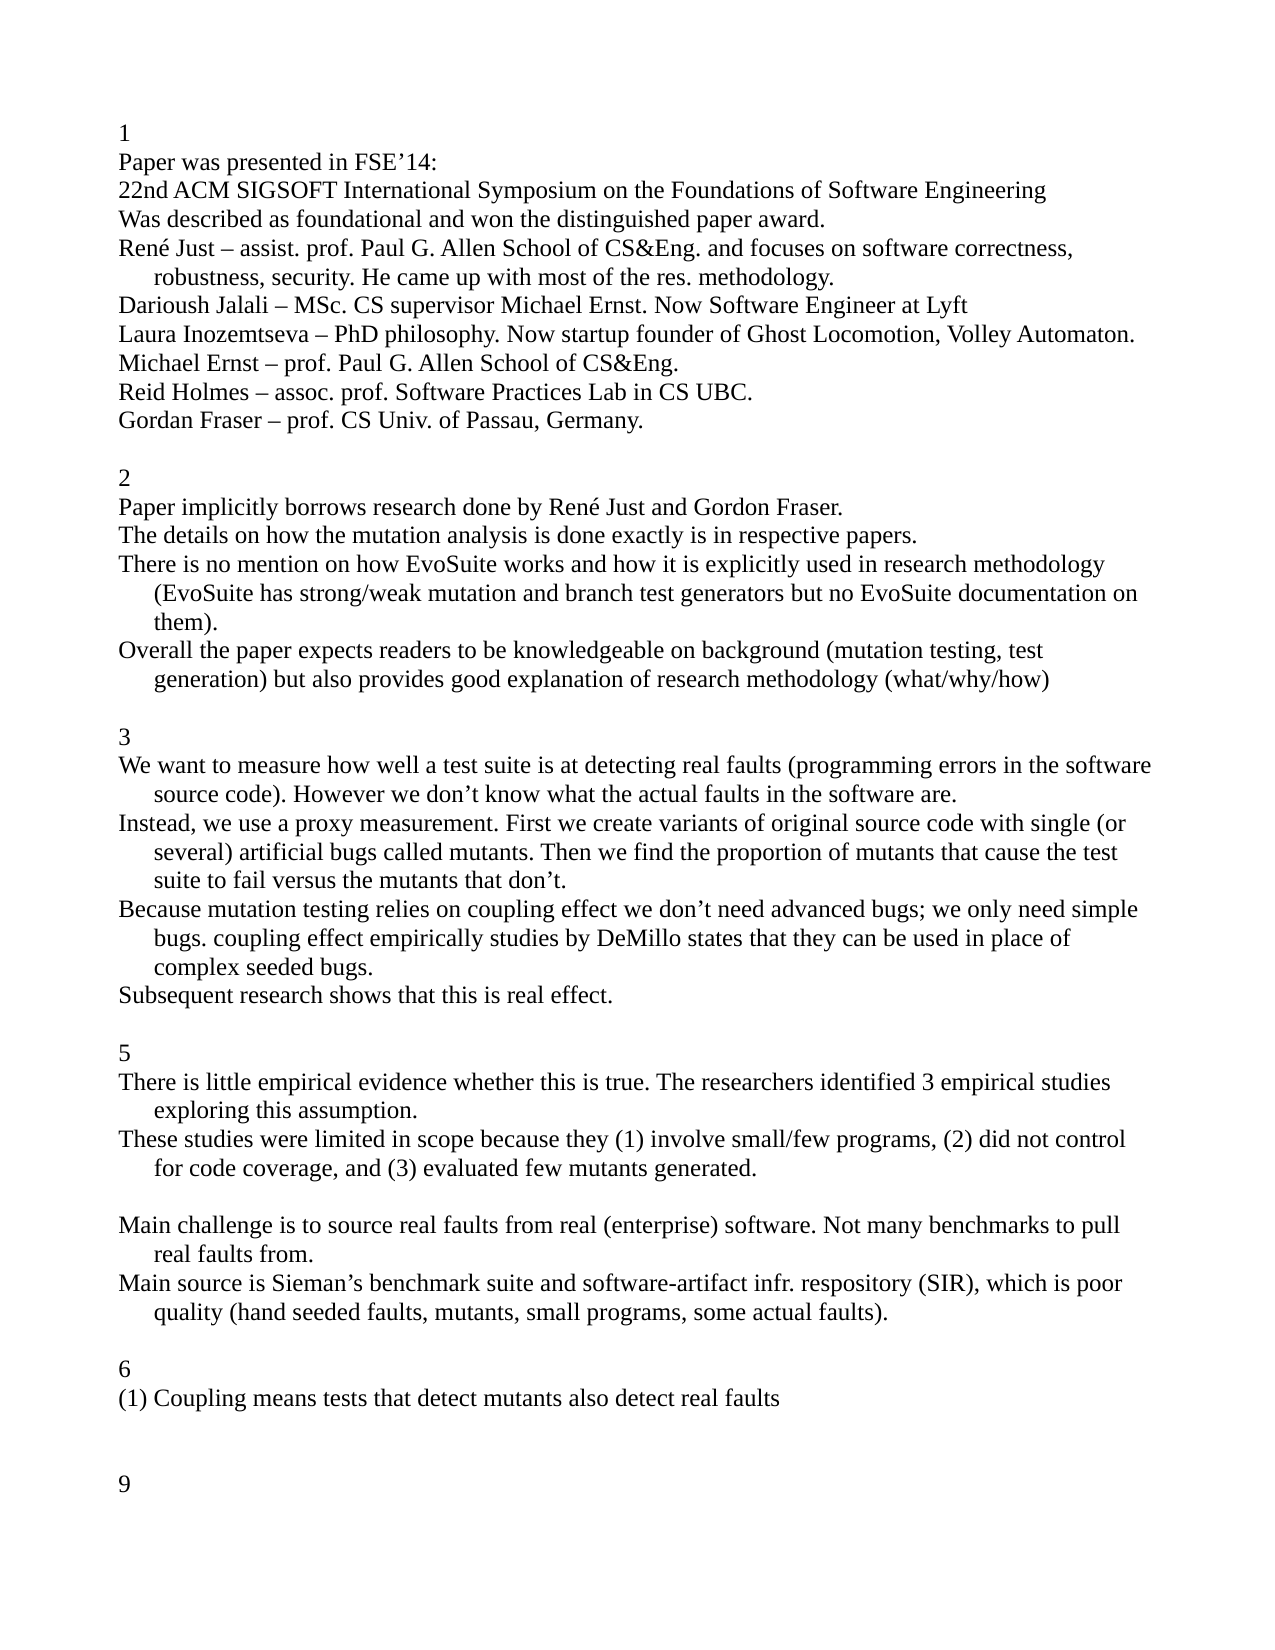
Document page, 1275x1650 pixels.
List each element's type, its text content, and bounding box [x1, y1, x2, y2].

text Was described as foundational and won the distinguished paper award. [118, 204, 1157, 233]
text Instead, we use a proxy measurement. First we create variants of original source code with single (or several) artificial bugs called mutants. Then we find the proportion of mutants that cause the test suite to fail versus the mutants that don’t. [118, 808, 1157, 894]
text Overall the paper expects readers to be knowledgeable on background (mutation testing, test generation) but also provides good explanation of research methodology (what/why/how) [118, 636, 1157, 693]
text (1) Coupling means tests that detect mutants also detect real faults [118, 1383, 1157, 1412]
text Paper implicitly borrows research done by René Just and Gordon Fraser. [118, 492, 1157, 521]
text Main source is Sieman’s benchmark suite and software-artifact infr. respository (SIR), which is poor quality (hand seeded faults, mutants, small programs, some actual faults). [118, 1268, 1157, 1326]
text René Just – assist. prof. Paul G. Allen School of CS&Eng. and focuses on software correctness, robustness, security. He came up with most of the res. methodology. [118, 233, 1157, 291]
text 3 [118, 722, 1157, 751]
text 9 [118, 1469, 1157, 1498]
text Main challenge is to source real faults from real (enterprise) software. Not many benchmarks to pull real faults from. [118, 1211, 1157, 1268]
text The details on how the mutation analysis is done exactly is in respective papers. [118, 521, 1157, 549]
text There is no mention on how EvoSuite works and how it is explicitly used in research methodology (EvoSuite has strong/weak mutation and branch test generators but no EvoSuite documentation on them). [118, 549, 1157, 636]
text Reid Holmes – assoc. prof. Software Practices Lab in CS UBC. [118, 377, 1157, 406]
text These studies were limited in scope because they (1) involve small/few programs, (2) did not control for code coverage, and (3) evaluated few mutants generated. [118, 1124, 1157, 1182]
text Darioush Jalali – MSc. CS supervisor Michael Ernst. Now Software Engineer at Lyft [118, 291, 1157, 319]
text Gordan Fraser – prof. CS Univ. of Passau, Germany. [118, 406, 1157, 434]
text 5 [118, 1038, 1157, 1067]
text Paper was presented in FSE’14: [118, 147, 1157, 176]
text Michael Ernst – prof. Paul G. Allen School of CS&Eng. [118, 348, 1157, 377]
text 1 [118, 118, 1157, 147]
text 22nd ACM SIGSOFT International Symposium on the Foundations of Software Engineering [118, 176, 1157, 204]
text We want to measure how well a test suite is at detecting real faults (programming errors in the software source code). However we don’t know what the actual faults in the software are. [118, 751, 1157, 808]
text 2 [118, 463, 1157, 492]
text 6 [118, 1354, 1157, 1383]
text There is little empirical evidence whether this is true. The researchers identified 3 empirical studies exploring this assumption. [118, 1067, 1157, 1124]
text Subsequent research shows that this is real effect. [118, 981, 1157, 1009]
text Laura Inozemtseva – PhD philosophy. Now startup founder of Ghost Locomotion, Volley Automaton. [118, 319, 1157, 348]
text Because mutation testing relies on coupling effect we don’t need advanced bugs; we only need simple bugs. coupling effect empirically studies by DeMillo states that they can be used in place of complex seeded bugs. [118, 894, 1157, 981]
